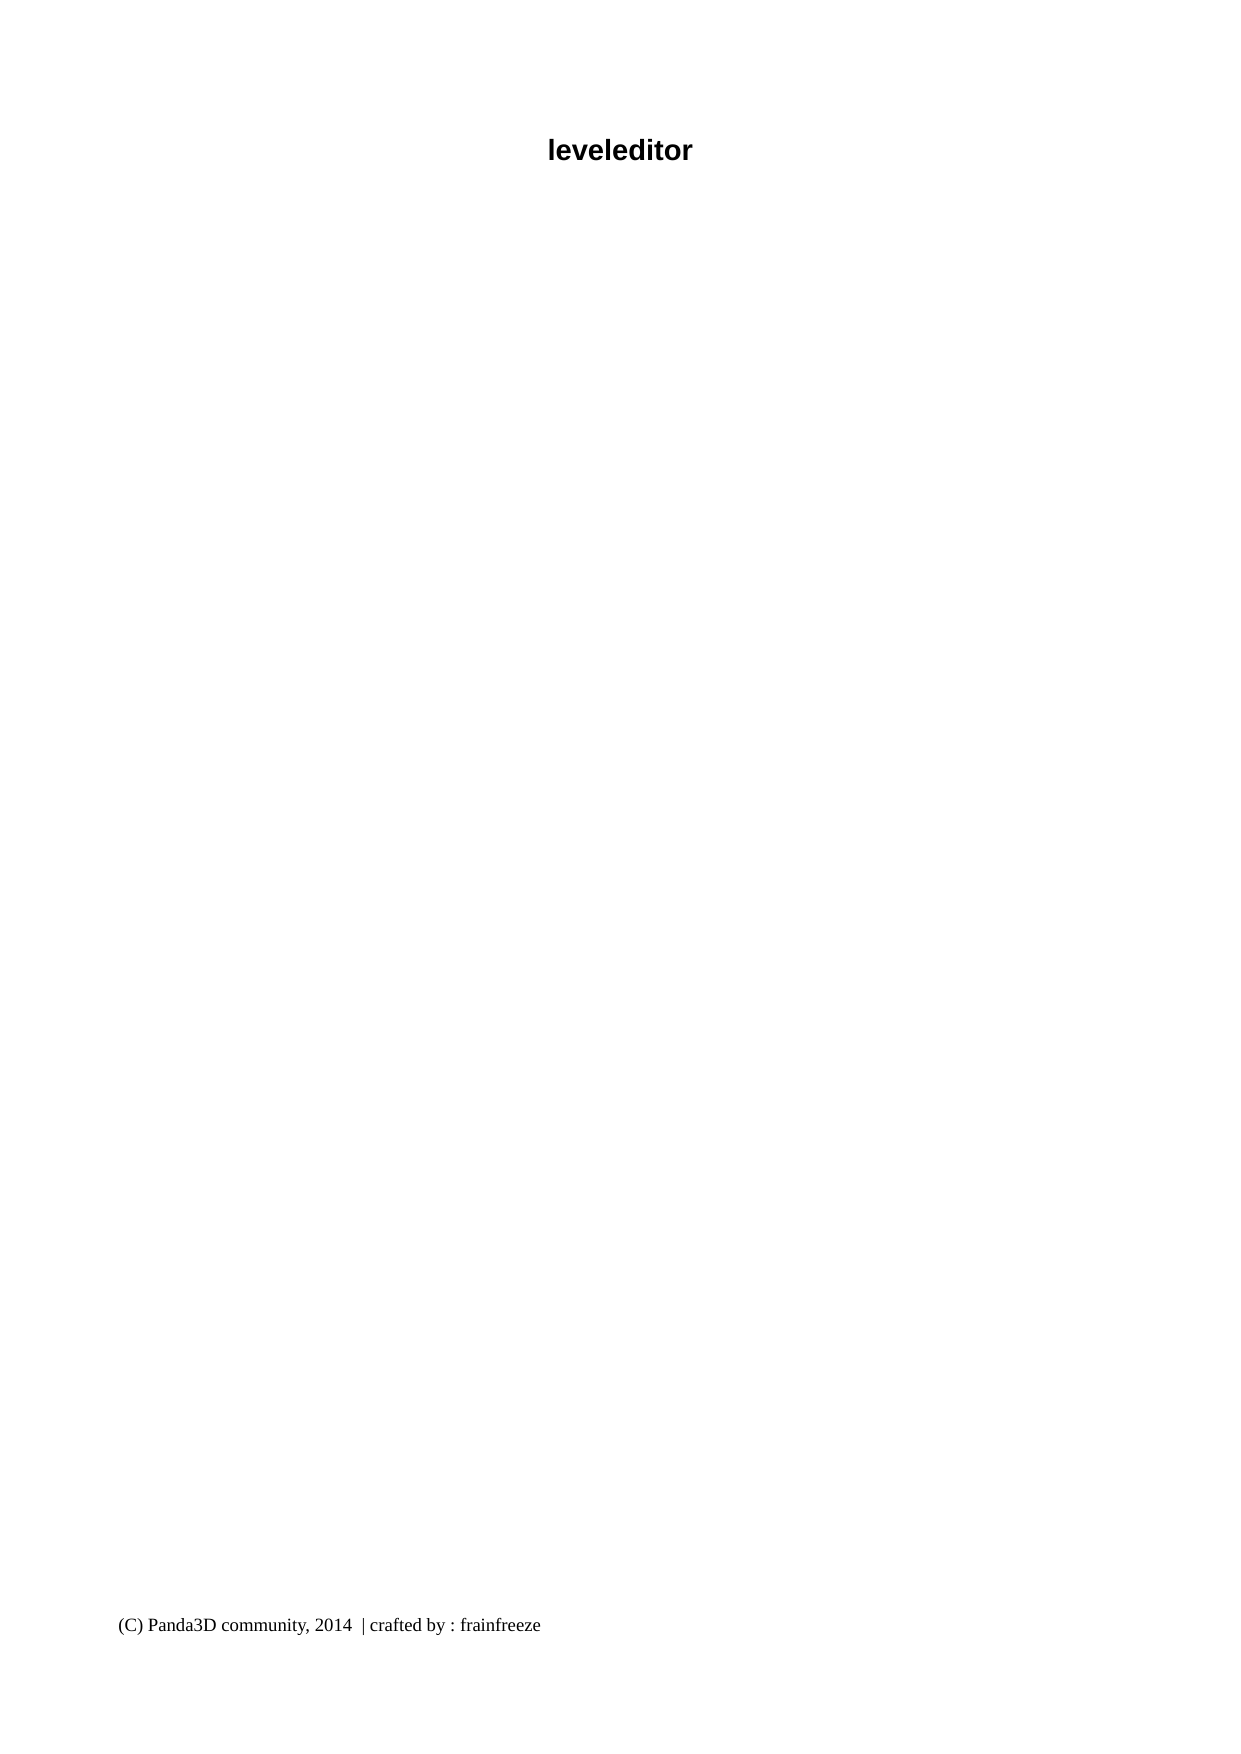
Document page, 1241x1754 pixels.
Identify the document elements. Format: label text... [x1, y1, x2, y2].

subtitle leveleditor [118, 133, 1122, 166]
